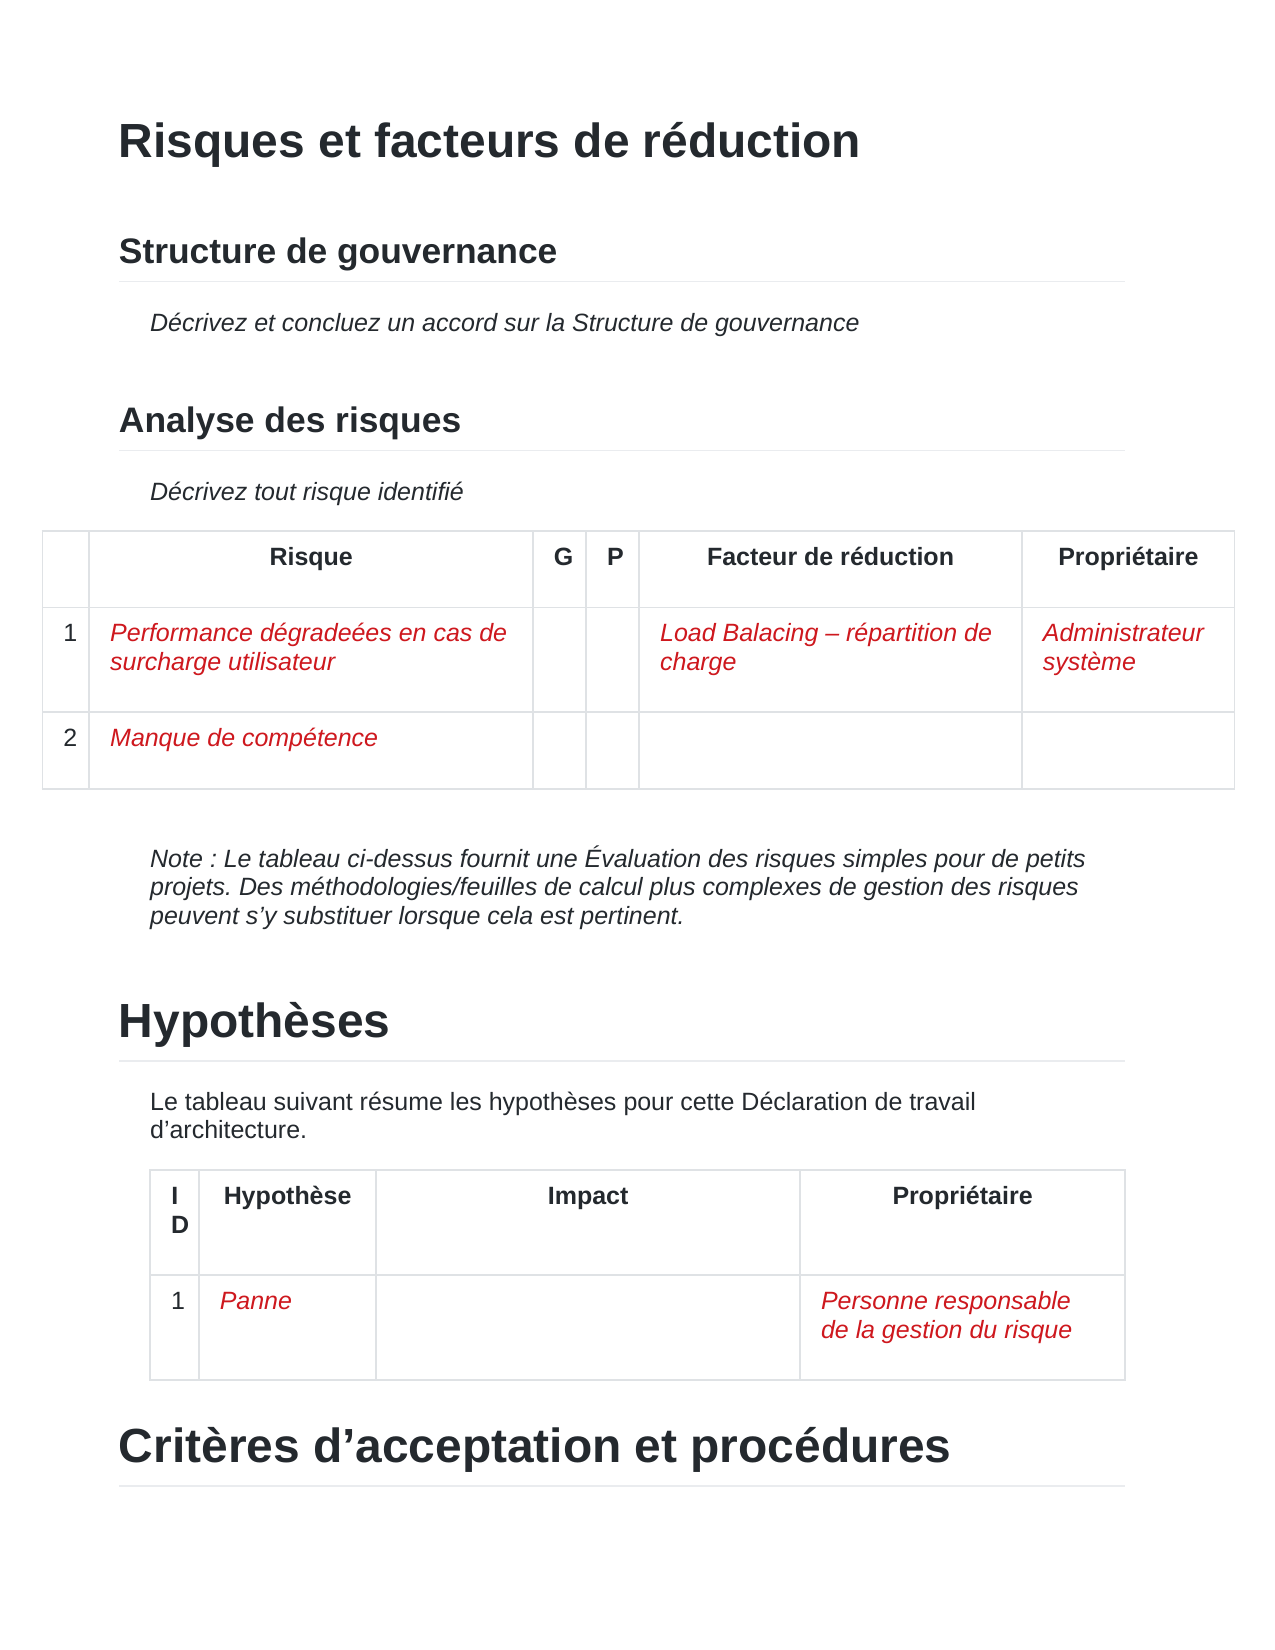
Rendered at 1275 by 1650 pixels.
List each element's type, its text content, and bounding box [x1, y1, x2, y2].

text Décrivez tout risque identifié [150, 476, 1125, 505]
table_header G [534, 532, 585, 606]
table_header P [587, 532, 638, 606]
table_cell [587, 713, 638, 788]
table_header Propriétaire [801, 1171, 1124, 1274]
table_cell 1 [43, 608, 88, 711]
text Le tableau suivant résume les hypothèses pour cette Déclaration de travail d’architecture. [150, 1087, 1125, 1144]
table_cell Panne [200, 1276, 375, 1379]
table_cell Performance dégradeées en cas de surcharge utilisateur [90, 608, 532, 711]
table_header [43, 532, 88, 606]
table_header ID [151, 1171, 198, 1274]
table_cell [640, 713, 1021, 788]
table_cell [534, 713, 585, 788]
table_cell [534, 608, 585, 711]
table_cell [1023, 713, 1234, 788]
subtitle Risques et facteurs de réduction [119, 112, 1125, 167]
table_cell 2 [43, 713, 88, 788]
table_cell Manque de compétence [90, 713, 532, 788]
table_cell 1 [151, 1276, 198, 1379]
table_header Risque [90, 532, 532, 606]
table_header Propriétaire [1023, 532, 1234, 606]
text Décrivez et concluez un accord sur la Structure de gouvernance [150, 307, 1125, 336]
subtitle Structure de gouvernance [119, 230, 1125, 281]
table_cell Personne responsable de la gestion du risque [801, 1276, 1124, 1379]
table_cell [377, 1276, 799, 1379]
subtitle Critères d’acceptation et procédures [119, 1418, 1125, 1485]
subtitle Analyse des risques [119, 399, 1125, 450]
text Note : Le tableau ci-dessus fournit une Évaluation des risques simples pour de petits projets. Des méthodologies/feuilles de calcul plus complexes de gestion des risques peuvent s’y substituer lorsque cela est pertinent. [150, 844, 1125, 930]
table_cell Load Balacing – répartition de charge [640, 608, 1021, 711]
table_cell Administrateur système [1023, 608, 1234, 711]
table_cell [587, 608, 638, 711]
table_header Hypothèse [200, 1171, 375, 1274]
subtitle Hypothèses [119, 992, 1125, 1060]
table_header Impact [377, 1171, 799, 1274]
table_header Facteur de réduction [640, 532, 1021, 606]
